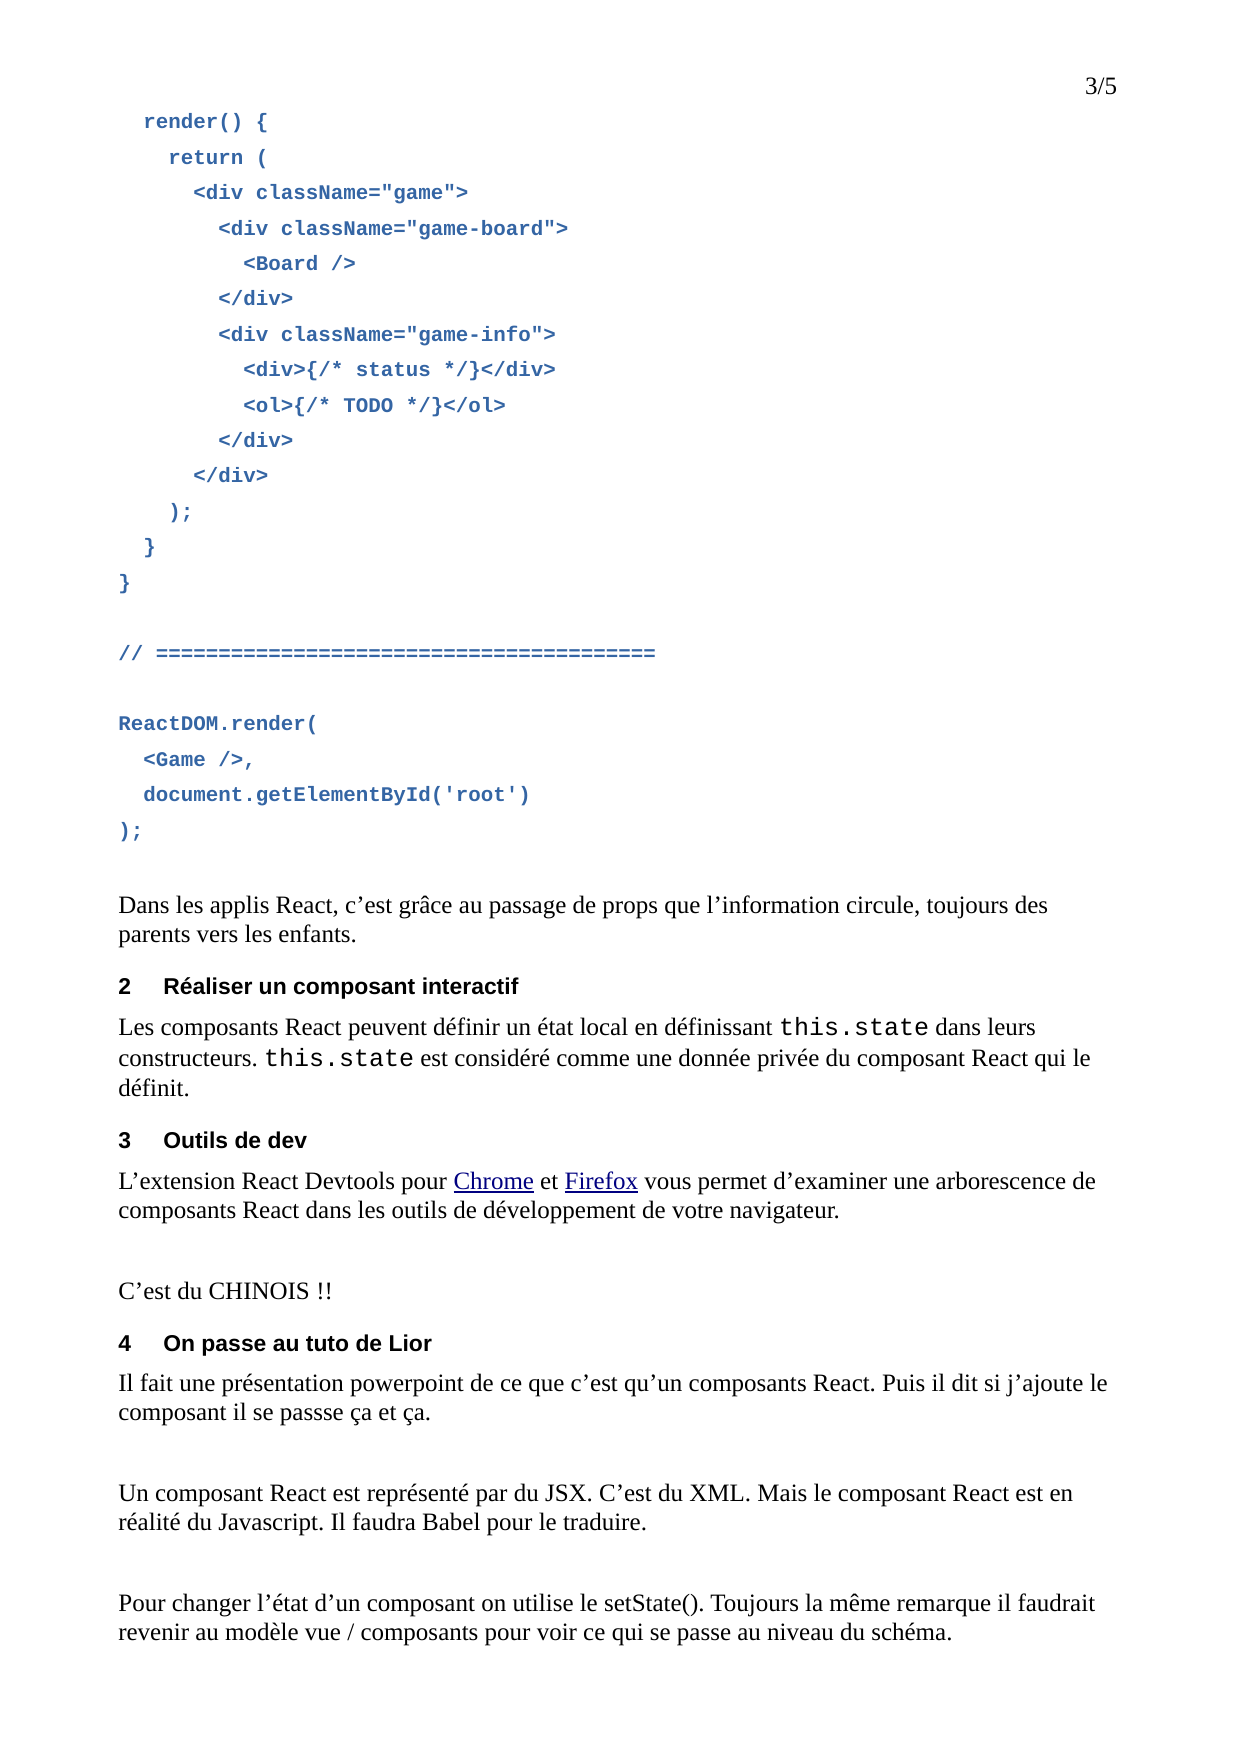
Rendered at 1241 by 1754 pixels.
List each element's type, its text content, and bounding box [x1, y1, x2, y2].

text <div className="game-info"> [118, 324, 1122, 347]
text Dans les applis React, c’est grâce au passage de props que l’information circule, toujours des parents vers les enfants. [118, 891, 1122, 948]
text return ( [118, 147, 1122, 170]
text ); [118, 820, 1122, 843]
text </div> [118, 466, 1122, 489]
text <ol>{/* TODO */}</ol> [118, 395, 1122, 418]
subtitle Outils de dev [118, 1127, 1122, 1154]
text } [118, 536, 1122, 560]
text </div> [118, 430, 1122, 454]
text <Game />, [118, 749, 1122, 772]
text <div className="game-board"> [118, 218, 1122, 241]
text Les composants React peuvent définir un état local en définissant this.state dans leurs constructeurs. this.state est considéré comme une donnée privée du composant React qui le définit. [118, 1012, 1122, 1102]
text ReactDOM.render( [118, 713, 1122, 737]
text <div>{/* status */}</div> [118, 359, 1122, 383]
text <Board /> [118, 253, 1122, 277]
subtitle Réaliser un composant interactif [118, 973, 1122, 999]
text Pour changer l’état d’un composant on utilise le setState(). Toujours la même remarque il faudrait revenir au modèle vue / composants pour voir ce qui se passe au niveau du schéma. [118, 1588, 1122, 1646]
text ); [118, 501, 1122, 524]
text } [118, 572, 1122, 595]
text </div> [118, 288, 1122, 312]
text <div className="game"> [118, 182, 1122, 206]
text render() { [118, 111, 1122, 135]
text L’extension React Devtools pour Chrome et Firefox vous permet d’examiner une arborescence de composants React dans les outils de développement de votre navigateur. [118, 1166, 1122, 1224]
text Un composant React est représenté par du JSX. C’est du XML. Mais le composant React est en réalité du Javascript. Il faudra Babel pour le traduire. [118, 1478, 1122, 1536]
subtitle On passe au tuto de Lior [118, 1330, 1122, 1356]
text // ======================================== [118, 643, 1122, 666]
text C’est du CHINOIS !! [118, 1276, 1122, 1305]
text Il fait une présentation powerpoint de ce que c’est qu’un composants React. Puis il dit si j’ajoute le composant il se passse ça et ça. [118, 1368, 1122, 1426]
text document.getElementById('root') [118, 784, 1122, 808]
